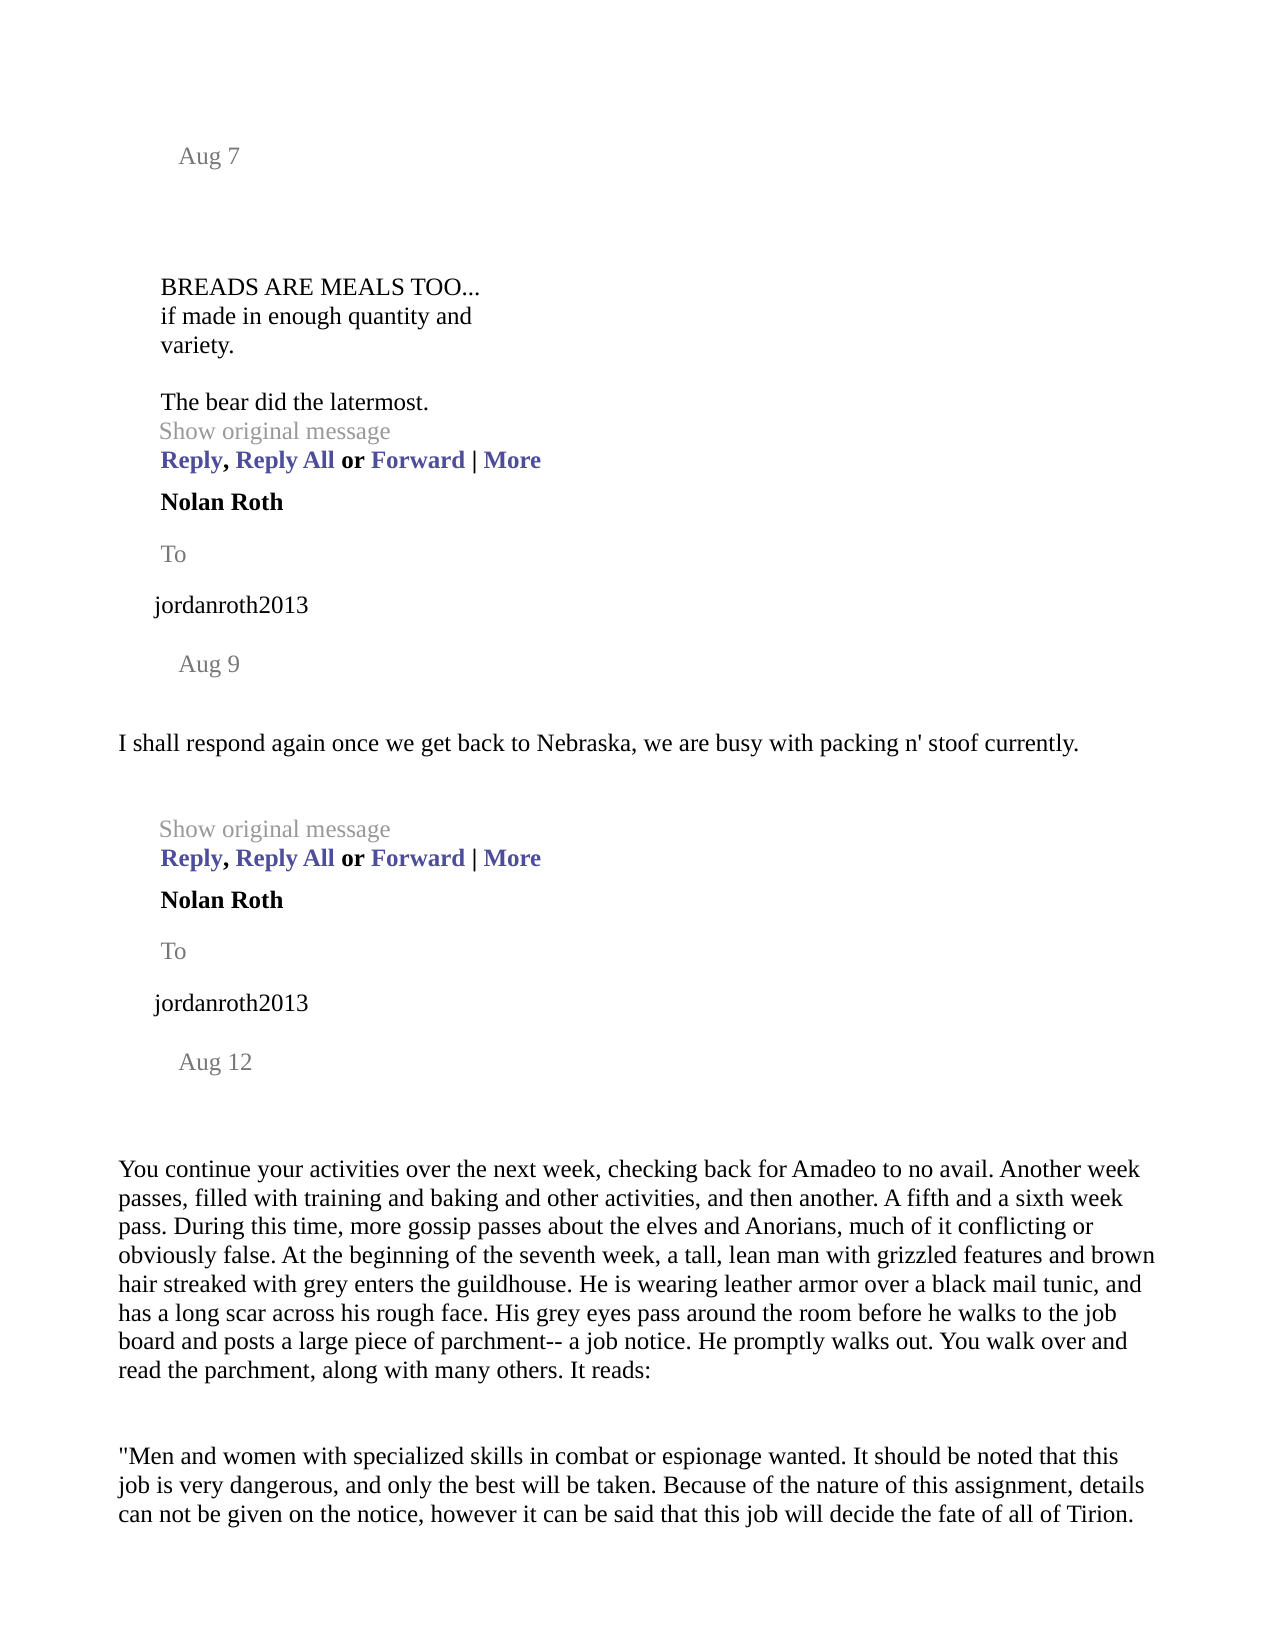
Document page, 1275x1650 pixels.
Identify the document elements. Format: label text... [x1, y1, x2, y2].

text Aug 7 [163, 132, 1113, 179]
text Nolan Roth [160, 483, 1115, 516]
text You continue your activities over the next week, checking back for Amadeo to no avail. Another week passes, filled with training and baking and other activities, and then another. A fifth and a sixth week pass. During this time, more gossip passes about the elves and Anorians, much of it conflicting or obviously false. At the beginning of the seventh week, a tall, lean man with grizzled features and brown hair streaked with grey enters the guildhouse. He is wearing leather armor over a black mail tunic, and has a long scar across his rough face. His grey eyes pass around the room before he walks to the job board and posts a large piece of parchment-- a job notice. He promptly walks out. You walk over and read the parchment, along with many others. It reads: [118, 1154, 1157, 1384]
text To [160, 932, 1005, 965]
table_header BREADS ARE MEALS TOO... if made in enough quantity and variety. The bear did the latermost. [160, 273, 546, 416]
text [27, 487, 52, 516]
text Aug 12 [163, 1038, 1113, 1085]
text Show original message [152, 416, 1115, 445]
text jordanroth2013 [154, 586, 1005, 619]
text jordanroth2013 [154, 984, 1005, 1017]
text Aug 9 [163, 640, 1113, 687]
text [27, 885, 52, 913]
text Reply, Reply All or Forward | More [160, 843, 1115, 871]
text To [160, 535, 1005, 567]
text Reply, Reply All or Forward | More [160, 445, 1115, 474]
text Show original message [152, 814, 1115, 843]
text I shall respond again once we get back to Nebraska, we are busy with packing n' stoof currently. [118, 728, 1157, 756]
text "Men and women with specialized skills in combat or espionage wanted. It should be noted that this job is very dangerous, and only the best will be taken. Because of the nature of this assignment, details can not be given on the notice, however it can be said that this job will decide the fate of all of Tirion. [118, 1441, 1157, 1528]
text Nolan Roth [160, 881, 1115, 913]
